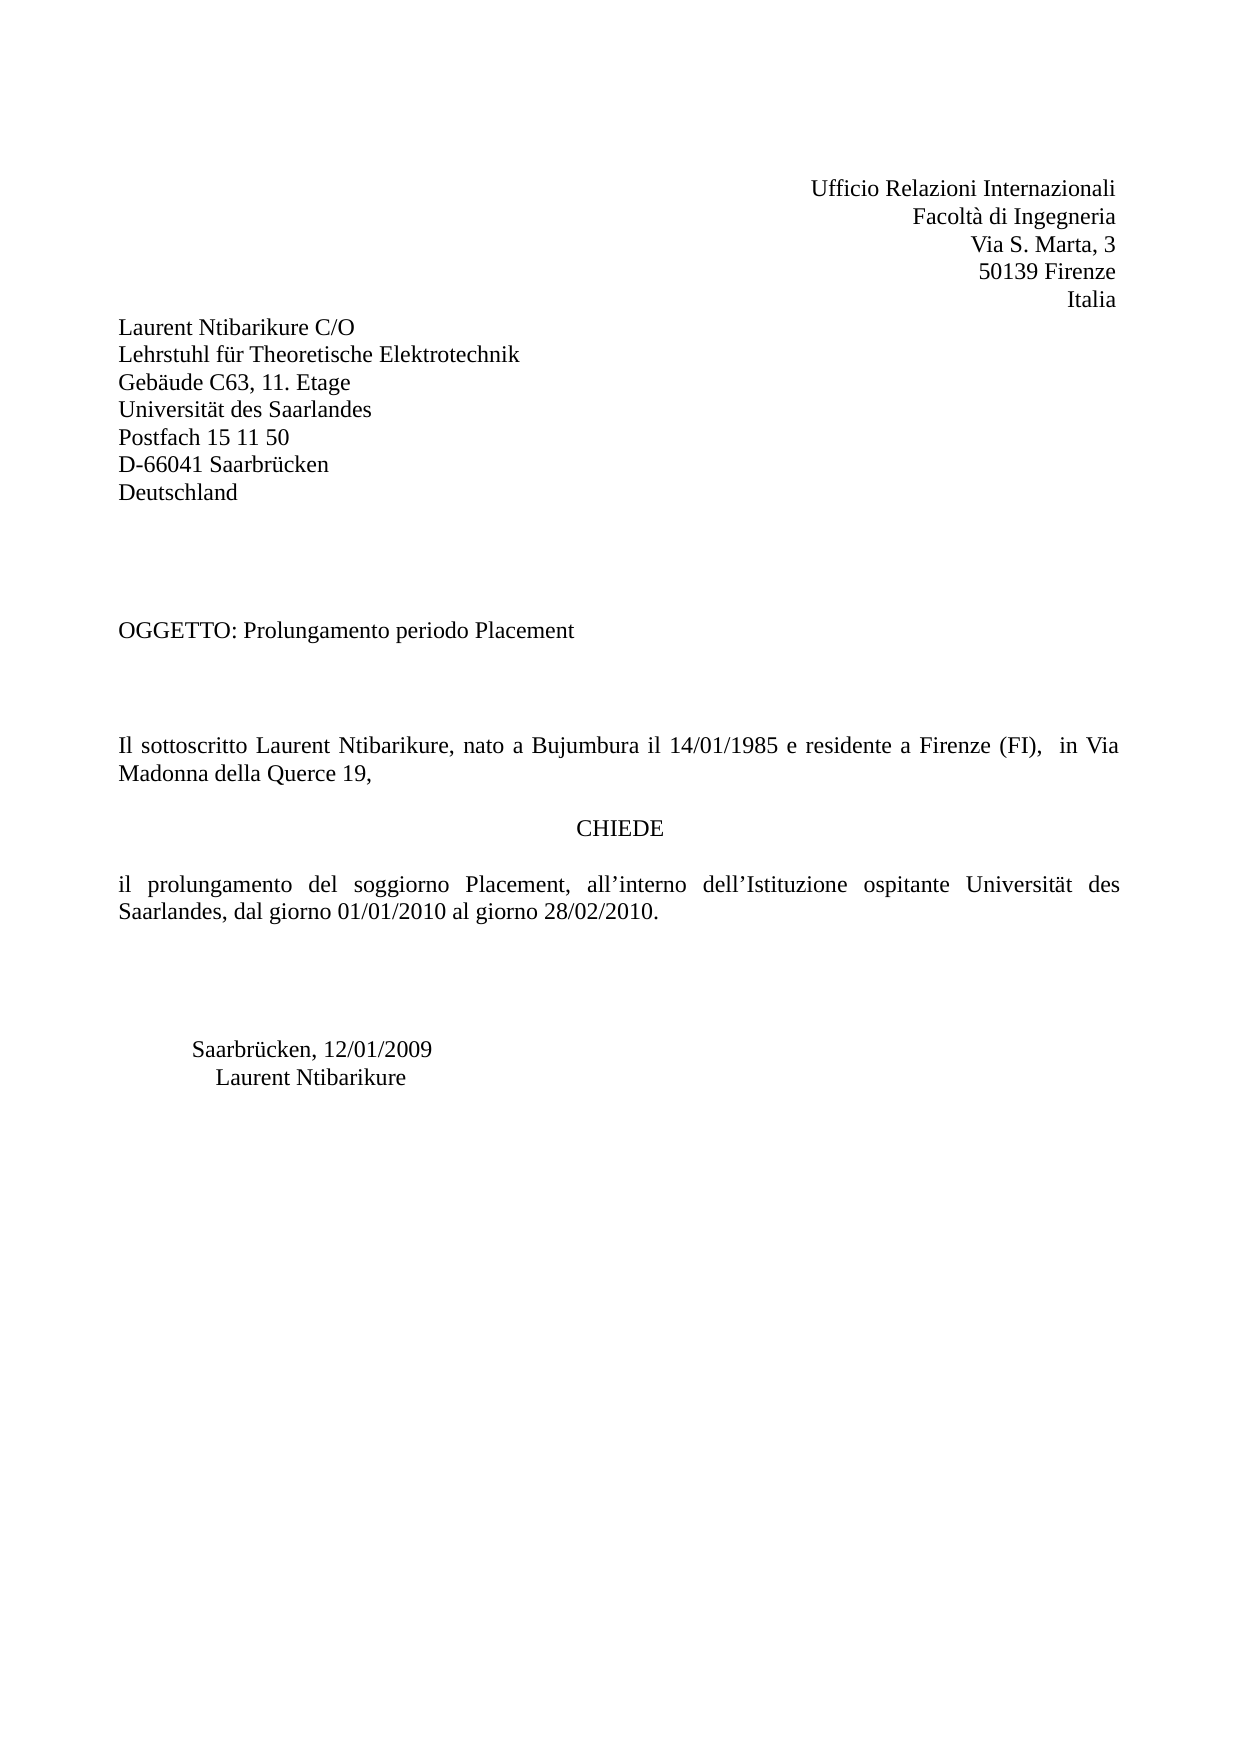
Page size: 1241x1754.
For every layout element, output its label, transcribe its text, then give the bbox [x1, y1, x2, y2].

text Via S. Marta, 3 [118, 230, 1122, 257]
text Facoltà di Ingegneria [118, 202, 1122, 230]
text Lehrstuhl für Theoretische Elektrotechnik Gebäude C63, 11. Etage Universität des Saarlandes Postfach 15 11 50 D-66041 Saarbrücken [118, 340, 1122, 478]
text Laurent Ntibarikure C/O [118, 312, 1122, 340]
text CHIEDE [118, 814, 1122, 842]
text Italia [118, 285, 1122, 312]
text OGGETTO: Prolungamento periodo Placement [118, 616, 1122, 644]
text 50139 Firenze [118, 257, 1122, 285]
text il prolungamento del soggiorno Placement, all’interno dell’Istituzione ospitante Universität des Saarlandes, dal giorno 01/01/2010 al giorno 28/02/2010. [118, 869, 1122, 925]
text Deutschland [118, 478, 1122, 506]
text Saarbrücken, 12/01/2009 [118, 1035, 1122, 1063]
text Laurent Ntibarikure [118, 1063, 1122, 1090]
text Ufficio Relazioni Internazionali [118, 174, 1122, 202]
text Il sottoscritto Laurent Ntibarikure, nato a Bujumbura il 14/01/1985 e residente a Firenze (FI), in Via Madonna della Querce 19, [118, 732, 1122, 787]
